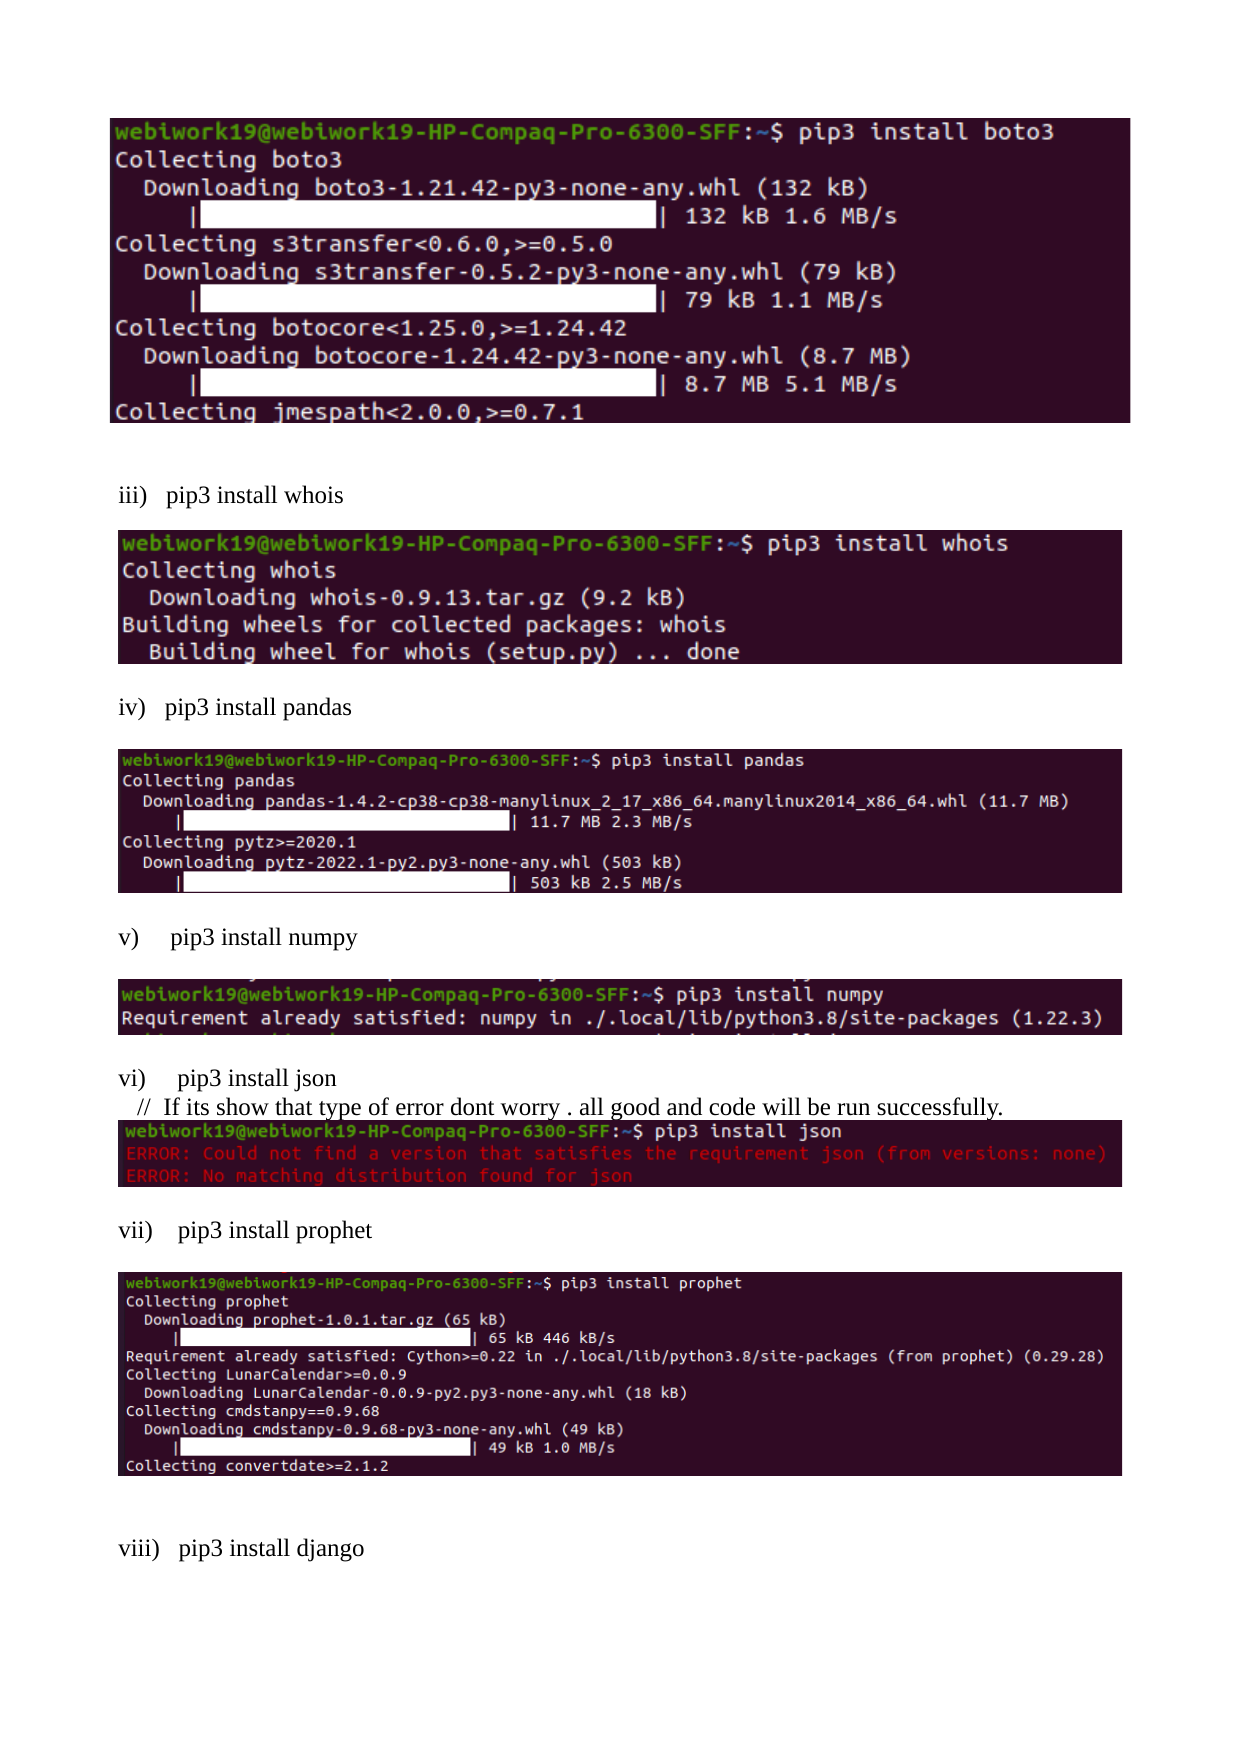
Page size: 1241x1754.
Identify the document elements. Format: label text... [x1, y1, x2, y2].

text iv) pip3 install pandas [118, 692, 1122, 721]
text vi) pip3 install json [118, 1063, 1122, 1092]
picture [118, 749, 1123, 893]
picture [118, 530, 1123, 664]
picture [109, 118, 1131, 423]
picture [118, 1272, 1123, 1476]
text vii) pip3 install prophet [118, 1215, 1122, 1244]
text // If its show that type of error dont worry . all good and code will be run successfully. [118, 1092, 1122, 1120]
picture [118, 979, 1123, 1035]
picture [118, 1120, 1123, 1187]
text viii) pip3 install django [118, 1533, 1122, 1561]
text v) pip3 install numpy [118, 922, 1122, 951]
text iii) pip3 install whois [118, 480, 1122, 509]
